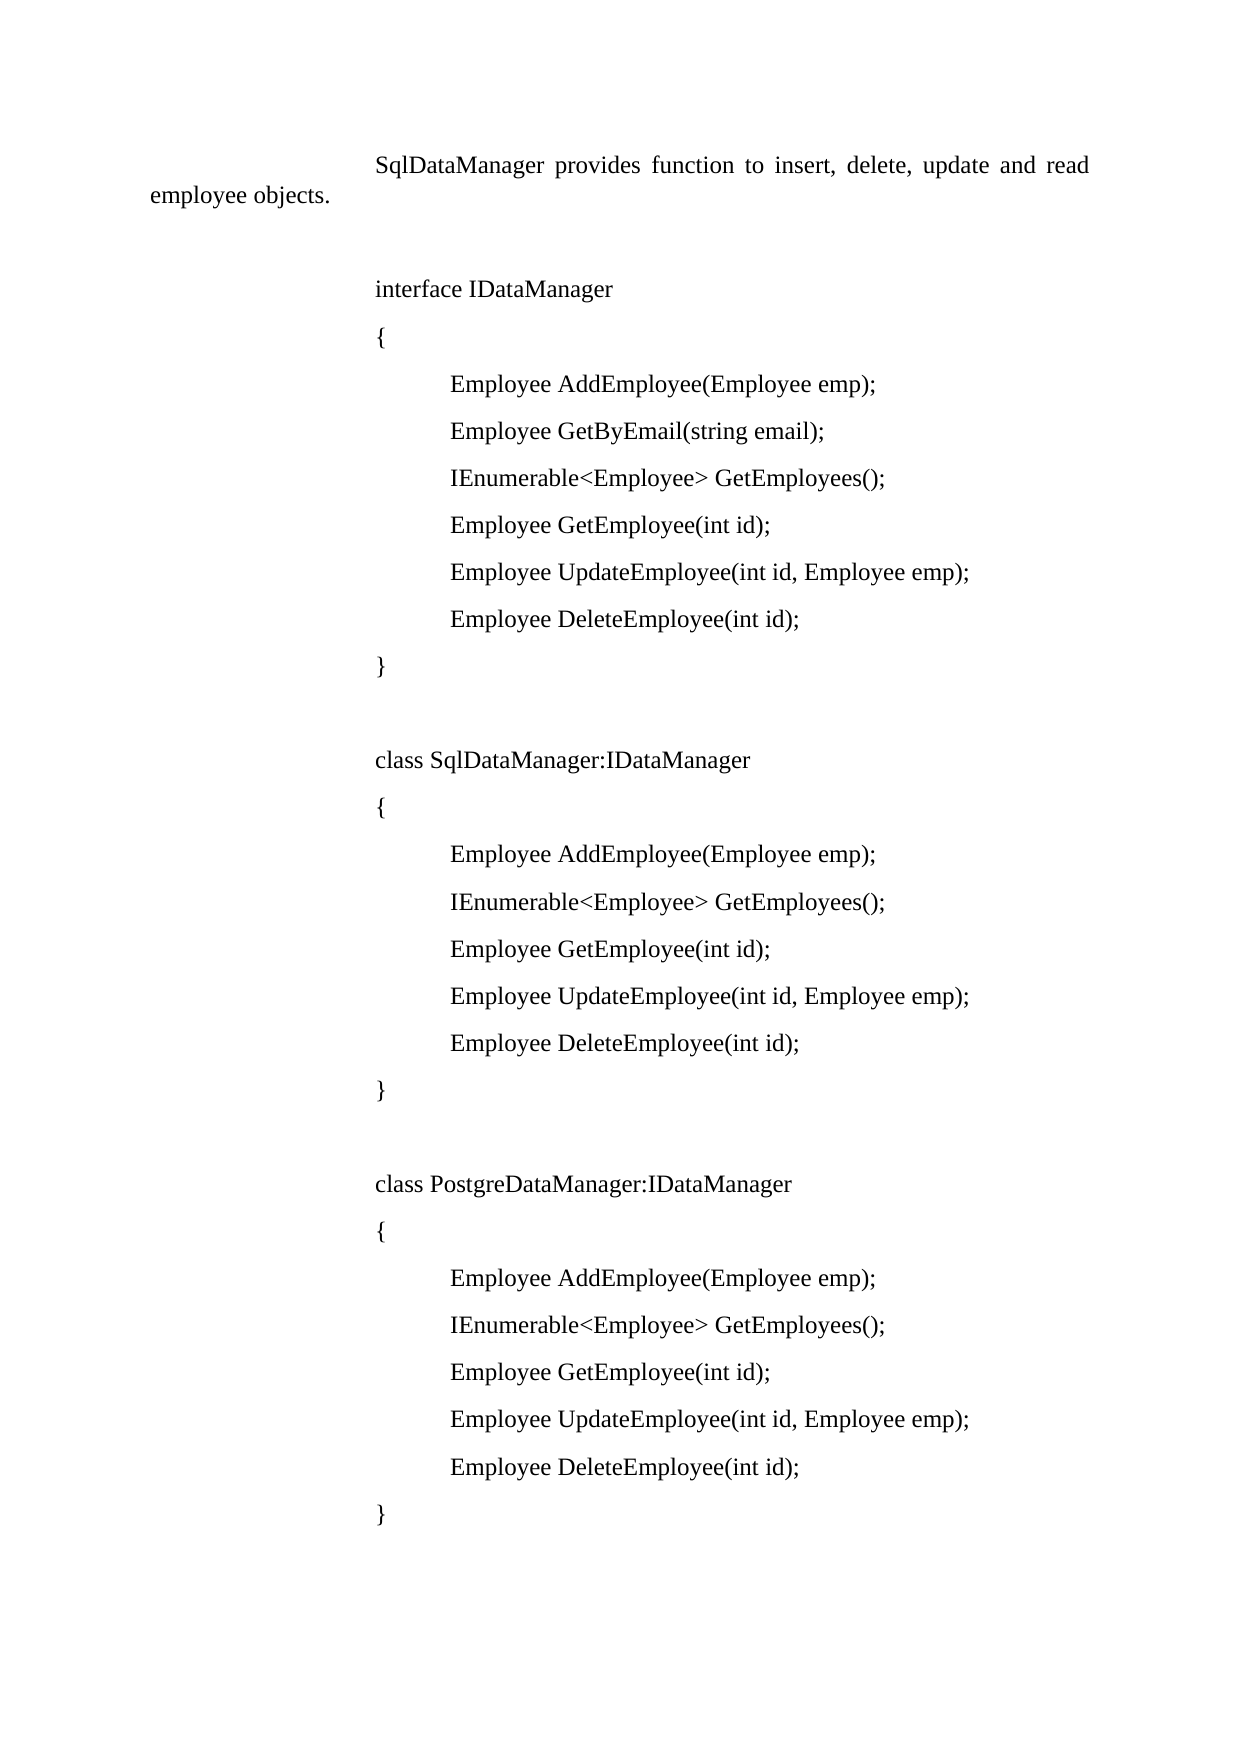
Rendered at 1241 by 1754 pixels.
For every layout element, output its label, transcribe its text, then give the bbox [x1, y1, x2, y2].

text Employee GetEmployee(int id); [150, 1357, 1090, 1386]
text SqlDataManager provides function to insert, delete, update and read employee objects. [150, 150, 1090, 209]
text Employee UpdateEmployee(int id, Employee emp); [150, 557, 1090, 586]
text Employee UpdateEmployee(int id, Employee emp); [150, 1404, 1090, 1433]
text { [150, 322, 1090, 350]
text Employee DeleteEmployee(int id); [150, 1452, 1090, 1480]
text Employee AddEmployee(Employee emp); [150, 839, 1090, 868]
text Employee UpdateEmployee(int id, Employee emp); [150, 981, 1090, 1009]
text } [150, 1075, 1090, 1104]
text { [150, 1216, 1090, 1245]
text Employee GetEmployee(int id); [150, 934, 1090, 962]
text } [150, 1499, 1090, 1527]
text Employee GetEmployee(int id); [150, 510, 1090, 539]
text class PostgreDataManager:IDataManager [150, 1169, 1090, 1198]
text Employee DeleteEmployee(int id); [150, 604, 1090, 633]
text Employee AddEmployee(Employee emp); [150, 369, 1090, 397]
text Employee AddEmployee(Employee emp); [150, 1263, 1090, 1292]
text IEnumerable<Employee> GetEmployees(); [150, 463, 1090, 492]
text Employee GetByEmail(string email); [150, 416, 1090, 444]
text interface IDataManager [150, 274, 1090, 303]
text IEnumerable<Employee> GetEmployees(); [150, 1310, 1090, 1339]
text IEnumerable<Employee> GetEmployees(); [150, 887, 1090, 915]
text { [150, 792, 1090, 821]
text class SqlDataManager:IDataManager [150, 745, 1090, 774]
text Employee DeleteEmployee(int id); [150, 1028, 1090, 1057]
text } [150, 651, 1090, 680]
